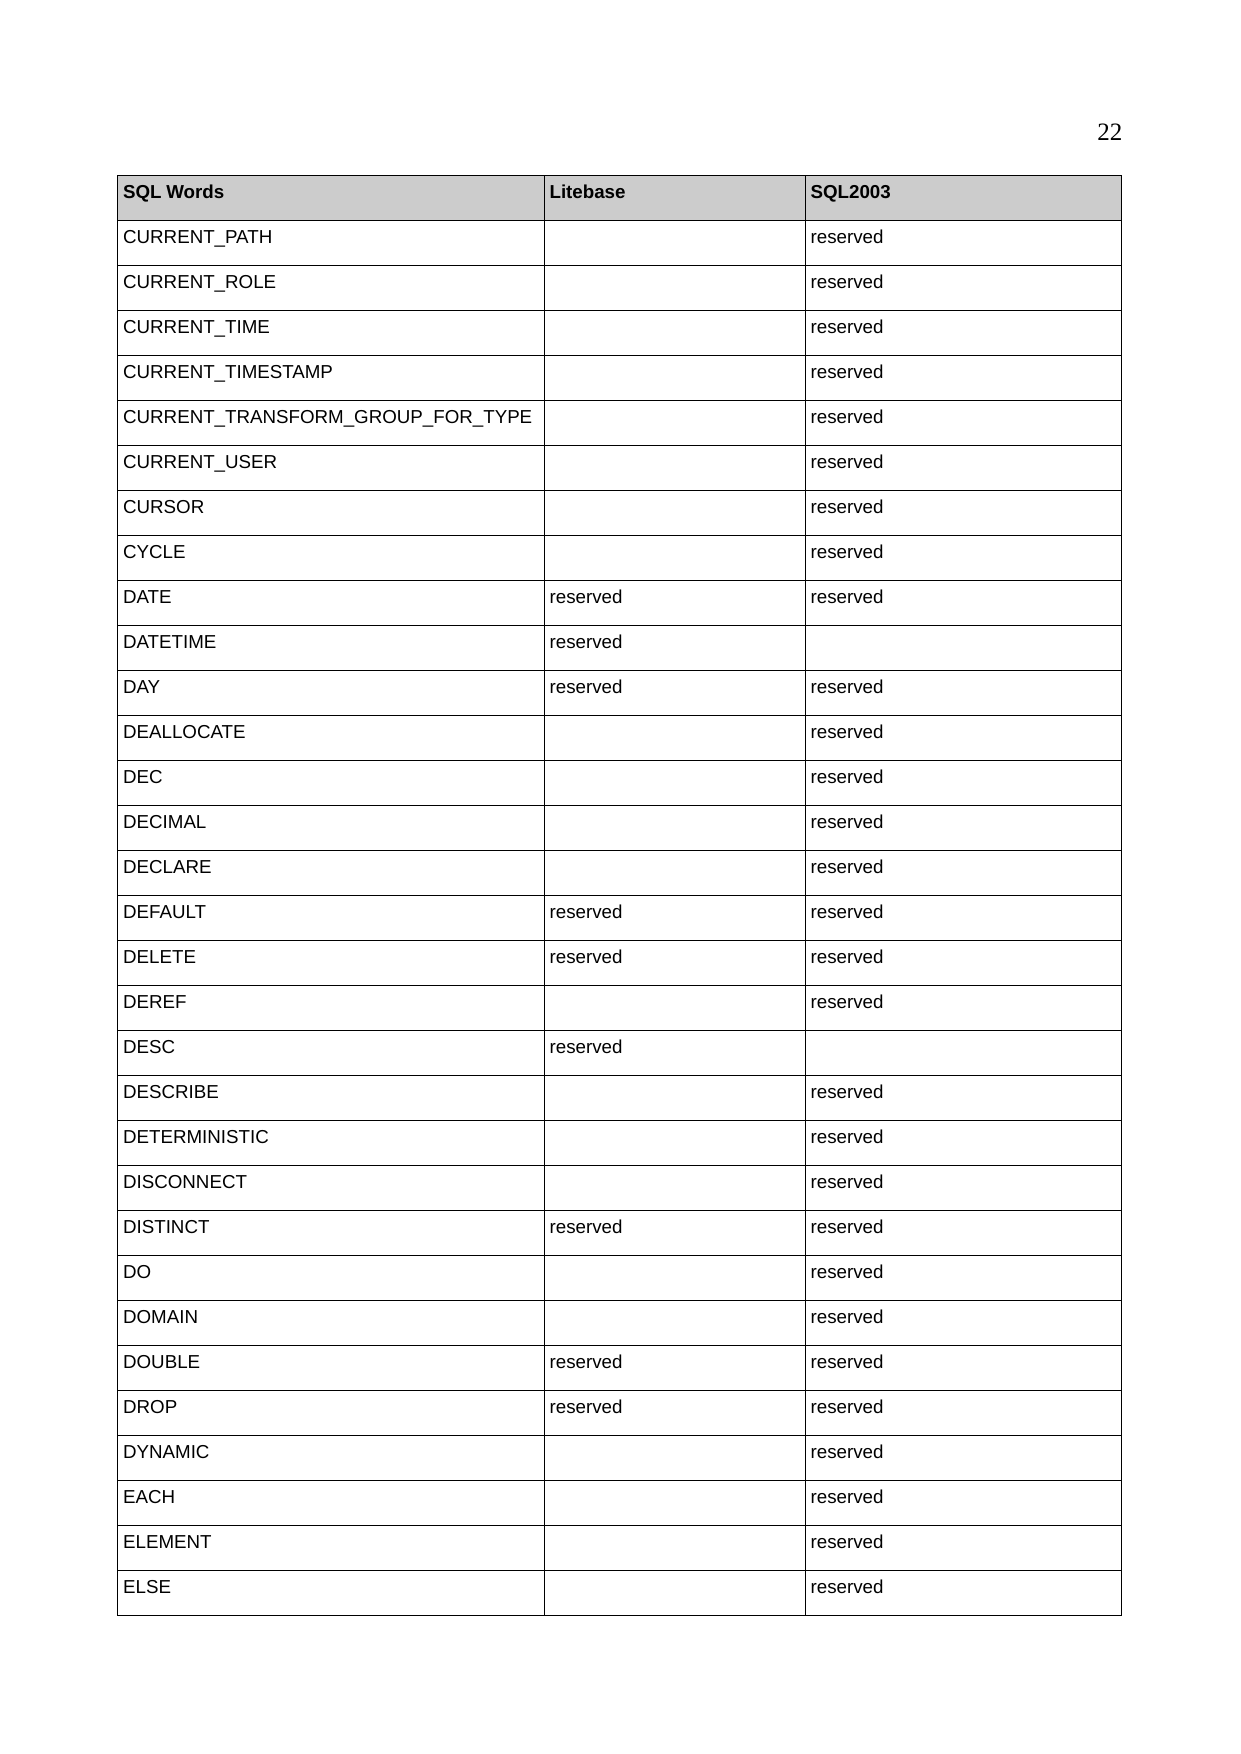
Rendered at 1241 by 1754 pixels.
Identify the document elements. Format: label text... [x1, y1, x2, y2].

table_cell reserved [806, 581, 1121, 625]
table_cell DATETIME [118, 626, 544, 670]
table_cell DETERMINISTIC [118, 1121, 544, 1165]
table_header SQL Words [118, 176, 544, 220]
table_header Litebase [545, 176, 805, 220]
table_cell CURRENT_USER [118, 446, 544, 490]
table_cell reserved [806, 1121, 1121, 1165]
table_cell DO [118, 1256, 544, 1300]
table_cell DATE [118, 581, 544, 625]
table_cell [545, 806, 805, 850]
table_cell reserved [545, 671, 805, 715]
table_cell DEFAULT [118, 896, 544, 940]
table_cell reserved [806, 356, 1121, 400]
table_cell reserved [806, 716, 1121, 760]
table_cell reserved [806, 1346, 1121, 1390]
table_cell reserved [545, 1211, 805, 1255]
table_cell reserved [545, 1031, 805, 1075]
table_cell DEALLOCATE [118, 716, 544, 760]
table_cell reserved [806, 1301, 1121, 1345]
table_cell reserved [545, 941, 805, 985]
table_cell [545, 446, 805, 490]
table_cell CYCLE [118, 536, 544, 580]
table_cell reserved [545, 626, 805, 670]
table_cell [545, 266, 805, 310]
table_header SQL2003 [806, 176, 1121, 220]
table_cell [545, 491, 805, 535]
table_cell [545, 311, 805, 355]
table_cell reserved [806, 851, 1121, 895]
table_cell [545, 1076, 805, 1120]
table_cell [806, 1031, 1121, 1075]
table_cell reserved [806, 1076, 1121, 1120]
table_cell CURRENT_PATH [118, 221, 544, 265]
table_cell reserved [806, 536, 1121, 580]
table_cell reserved [806, 1391, 1121, 1435]
table_cell DEC [118, 761, 544, 805]
table_cell [545, 1166, 805, 1210]
table_cell reserved [806, 1571, 1121, 1615]
table_cell DESC [118, 1031, 544, 1075]
table_cell DESCRIBE [118, 1076, 544, 1120]
table_cell [545, 1481, 805, 1525]
table_cell [545, 536, 805, 580]
table_cell [806, 626, 1121, 670]
table_cell DISTINCT [118, 1211, 544, 1255]
table_cell [545, 1256, 805, 1300]
table_cell [545, 1526, 805, 1570]
table_cell reserved [806, 671, 1121, 715]
table_cell CURRENT_TIMESTAMP [118, 356, 544, 400]
table_cell reserved [806, 1526, 1121, 1570]
table_cell ELSE [118, 1571, 544, 1615]
table_cell DAY [118, 671, 544, 715]
table_cell CURRENT_TRANSFORM_GROUP_FOR_TYPE [118, 401, 544, 445]
table_cell DOMAIN [118, 1301, 544, 1345]
table_cell reserved [545, 896, 805, 940]
table_cell DECIMAL [118, 806, 544, 850]
table_cell [545, 986, 805, 1030]
table_cell DELETE [118, 941, 544, 985]
table_cell reserved [806, 896, 1121, 940]
table_cell reserved [545, 581, 805, 625]
table_cell DYNAMIC [118, 1436, 544, 1480]
table_cell reserved [806, 1436, 1121, 1480]
table_cell [545, 761, 805, 805]
table_cell DECLARE [118, 851, 544, 895]
table_cell DROP [118, 1391, 544, 1435]
table_cell ELEMENT [118, 1526, 544, 1570]
table_cell reserved [806, 221, 1121, 265]
table_cell [545, 851, 805, 895]
table_cell [545, 401, 805, 445]
table_cell [545, 1121, 805, 1165]
table_cell DOUBLE [118, 1346, 544, 1390]
table_cell CURRENT_TIME [118, 311, 544, 355]
table_cell CURSOR [118, 491, 544, 535]
table_cell reserved [806, 401, 1121, 445]
table_cell EACH [118, 1481, 544, 1525]
table_cell reserved [806, 311, 1121, 355]
table_cell reserved [806, 1211, 1121, 1255]
table_cell DEREF [118, 986, 544, 1030]
table_cell reserved [806, 806, 1121, 850]
table_cell reserved [806, 1256, 1121, 1300]
table_cell [545, 356, 805, 400]
table_cell [545, 1571, 805, 1615]
table_cell reserved [806, 761, 1121, 805]
table_cell reserved [806, 1166, 1121, 1210]
table_cell reserved [806, 941, 1121, 985]
table_cell CURRENT_ROLE [118, 266, 544, 310]
table_cell reserved [806, 1481, 1121, 1525]
table_cell reserved [806, 266, 1121, 310]
table_cell [545, 221, 805, 265]
table_cell reserved [545, 1391, 805, 1435]
table_cell reserved [545, 1346, 805, 1390]
table_cell [545, 716, 805, 760]
table_cell reserved [806, 446, 1121, 490]
table_cell DISCONNECT [118, 1166, 544, 1210]
table_cell [545, 1436, 805, 1480]
table_cell reserved [806, 491, 1121, 535]
table_cell reserved [806, 986, 1121, 1030]
table_cell [545, 1301, 805, 1345]
